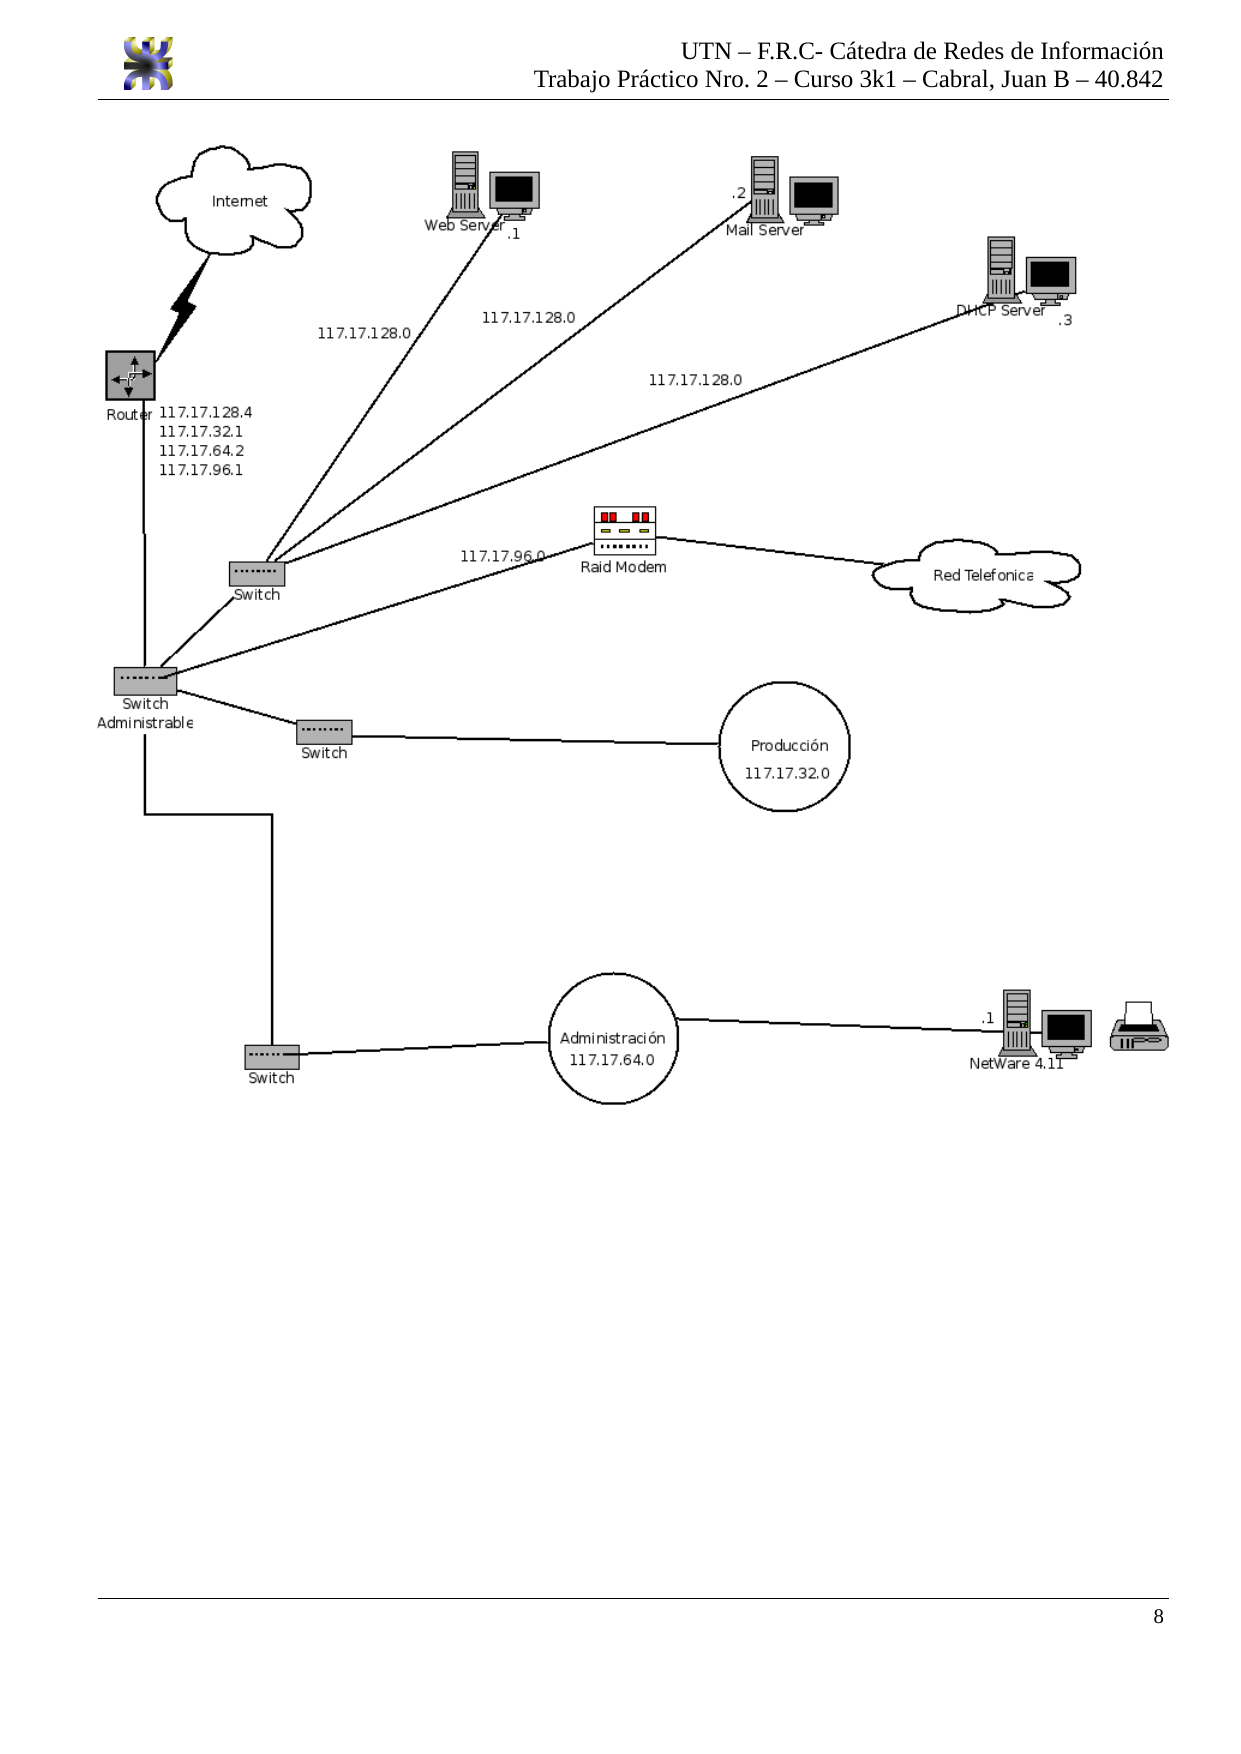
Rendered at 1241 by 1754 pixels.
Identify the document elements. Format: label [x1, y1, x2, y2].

picture [123, 37, 173, 90]
picture [97, 143, 1170, 1106]
